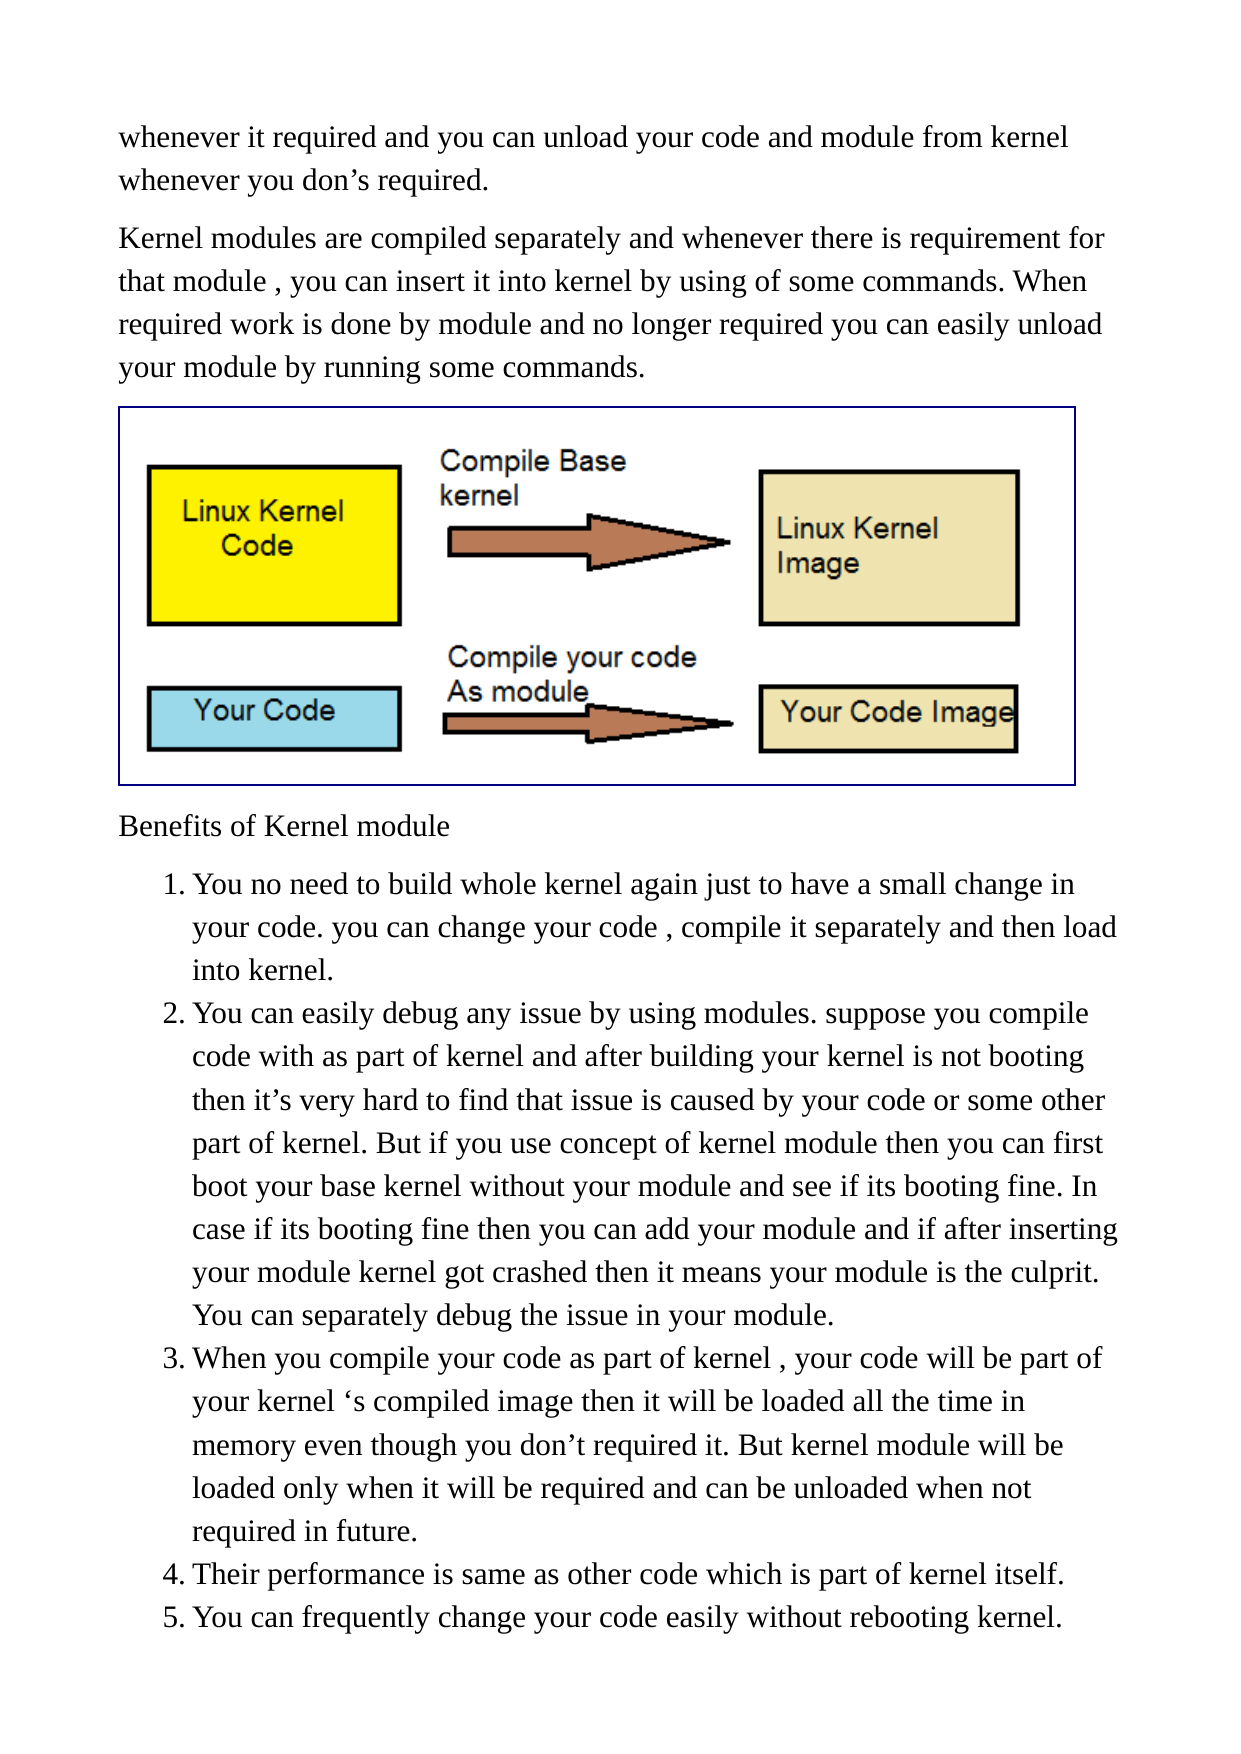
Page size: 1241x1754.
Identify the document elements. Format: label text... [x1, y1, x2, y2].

list You can easily debug any issue by using modules. suppose you compile code with as part of kernel and after building your kernel is not booting then it’s very hard to find that issue is caused by your code or some other part of kernel. But if you use concept of kernel module then you can first boot your base kernel without your module and see if its booting fine. In case if its booting fine then you can add your module and if after inserting your module kernel got crashed then it means your module is the culprit. You can separately debug the issue in your module. [162, 994, 1122, 1332]
list You can frequently change your code easily without rebooting kernel. [162, 1598, 1122, 1634]
list Their performance is same as other code which is part of kernel itself. [162, 1555, 1122, 1591]
text Kernel modules are compiled separately and whenever there is requirement for that module , you can insert it into kernel by using of some commands. When required work is done by module and no longer required you can easily unload your module by running some commands. [118, 219, 1122, 384]
text whenever it required and you can unload your code and module from kernel whenever you don’s required. [118, 118, 1122, 197]
list When you compile your code as part of kernel , your code will be part of your kernel ‘s compiled image then it will be loaded all the time in memory even though you don’t required it. But kernel module will be loaded only when it will be required and can be unloaded when not required in future. [162, 1339, 1122, 1548]
list You no need to build whole kernel again just to have a small change in your code. you can change your code , compile it separately and then load into kernel. [162, 865, 1122, 987]
picture [120, 408, 1074, 784]
text Benefits of Kernel module [118, 807, 1122, 843]
